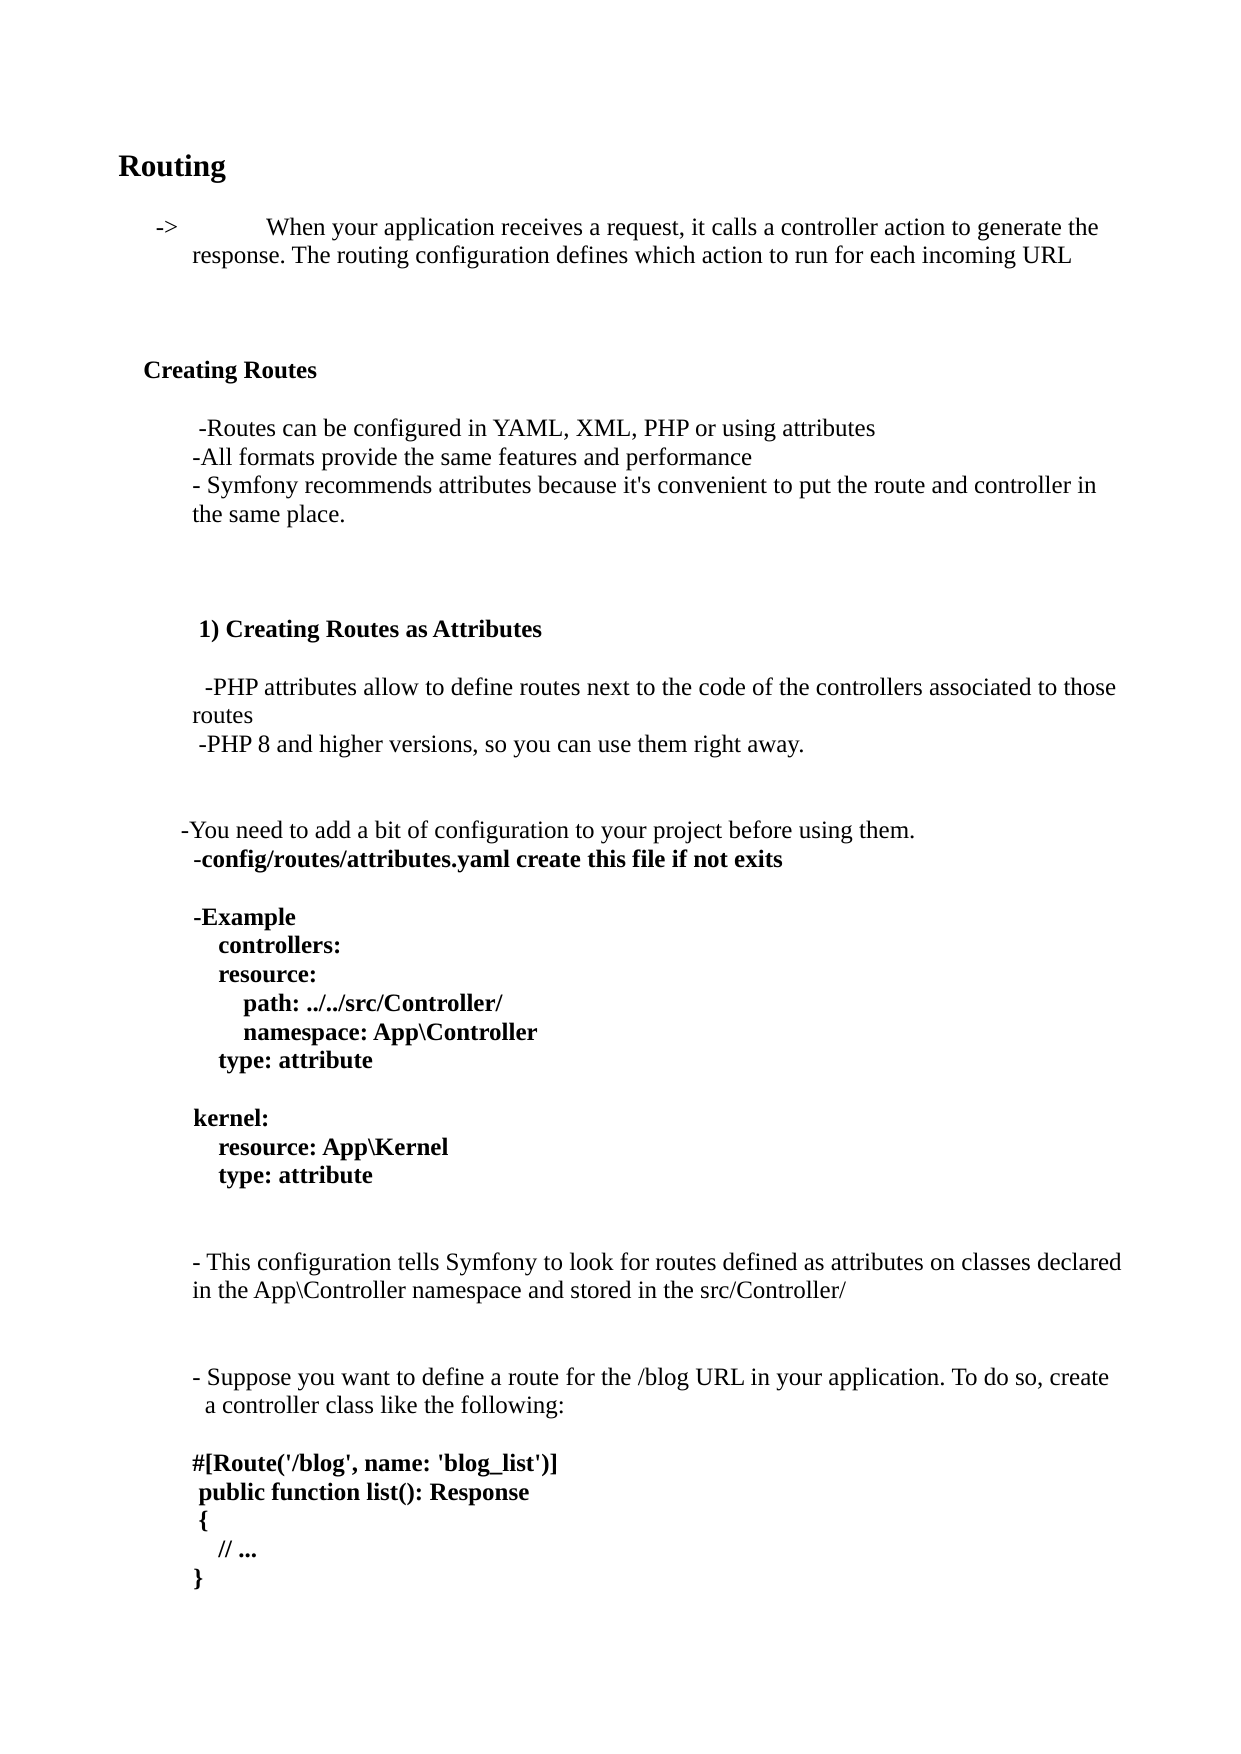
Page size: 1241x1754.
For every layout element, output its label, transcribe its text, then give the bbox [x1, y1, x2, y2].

text Routing [118, 147, 1122, 183]
text resource: App\Kernel [118, 1132, 1122, 1160]
text -Example [118, 902, 1122, 930]
text -PHP attributes allow to define routes next to the code of the controllers associated to those routes [118, 672, 1122, 729]
text Creating Routes [118, 355, 1122, 384]
text -All formats provide the same features and performance [118, 442, 1122, 470]
text type: attribute [118, 1045, 1122, 1074]
text - This configuration tells Symfony to look for routes defined as attributes on classes declared in the App\Controller namespace and stored in the src/Controller/ [118, 1247, 1122, 1304]
text namespace: App\Controller [118, 1017, 1122, 1045]
text } [118, 1563, 1122, 1592]
text -config/routes/attributes.yaml create this file if not exits [118, 844, 1122, 873]
text path: ../../src/Controller/ [118, 988, 1122, 1017]
text type: attribute [118, 1160, 1122, 1189]
text public function list(): Response [118, 1477, 1122, 1505]
text 1) Creating Routes as Attributes [118, 614, 1122, 643]
text -Routes can be configured in YAML, XML, PHP or using attributes [118, 413, 1122, 442]
text -You need to add a bit of configuration to your project before using them. [118, 815, 1122, 844]
text resource: [118, 959, 1122, 988]
text #[Route('/blog', name: 'blog_list')] [118, 1448, 1122, 1477]
text kernel: [118, 1103, 1122, 1132]
text - Suppose you want to define a route for the /blog URL in your application. To do so, create a controller class like the following: [118, 1362, 1122, 1419]
text -PHP 8 and higher versions, so you can use them right away. [118, 729, 1122, 758]
text // ... [118, 1534, 1122, 1563]
text -> When your application receives a request, it calls a controller action to generate the response. The routing configuration defines which action to run for each incoming URL [118, 212, 1122, 269]
text - Symfony recommends attributes because it's convenient to put the route and controller in the same place. [118, 470, 1122, 528]
text { [118, 1505, 1122, 1534]
text controllers: [118, 930, 1122, 959]
